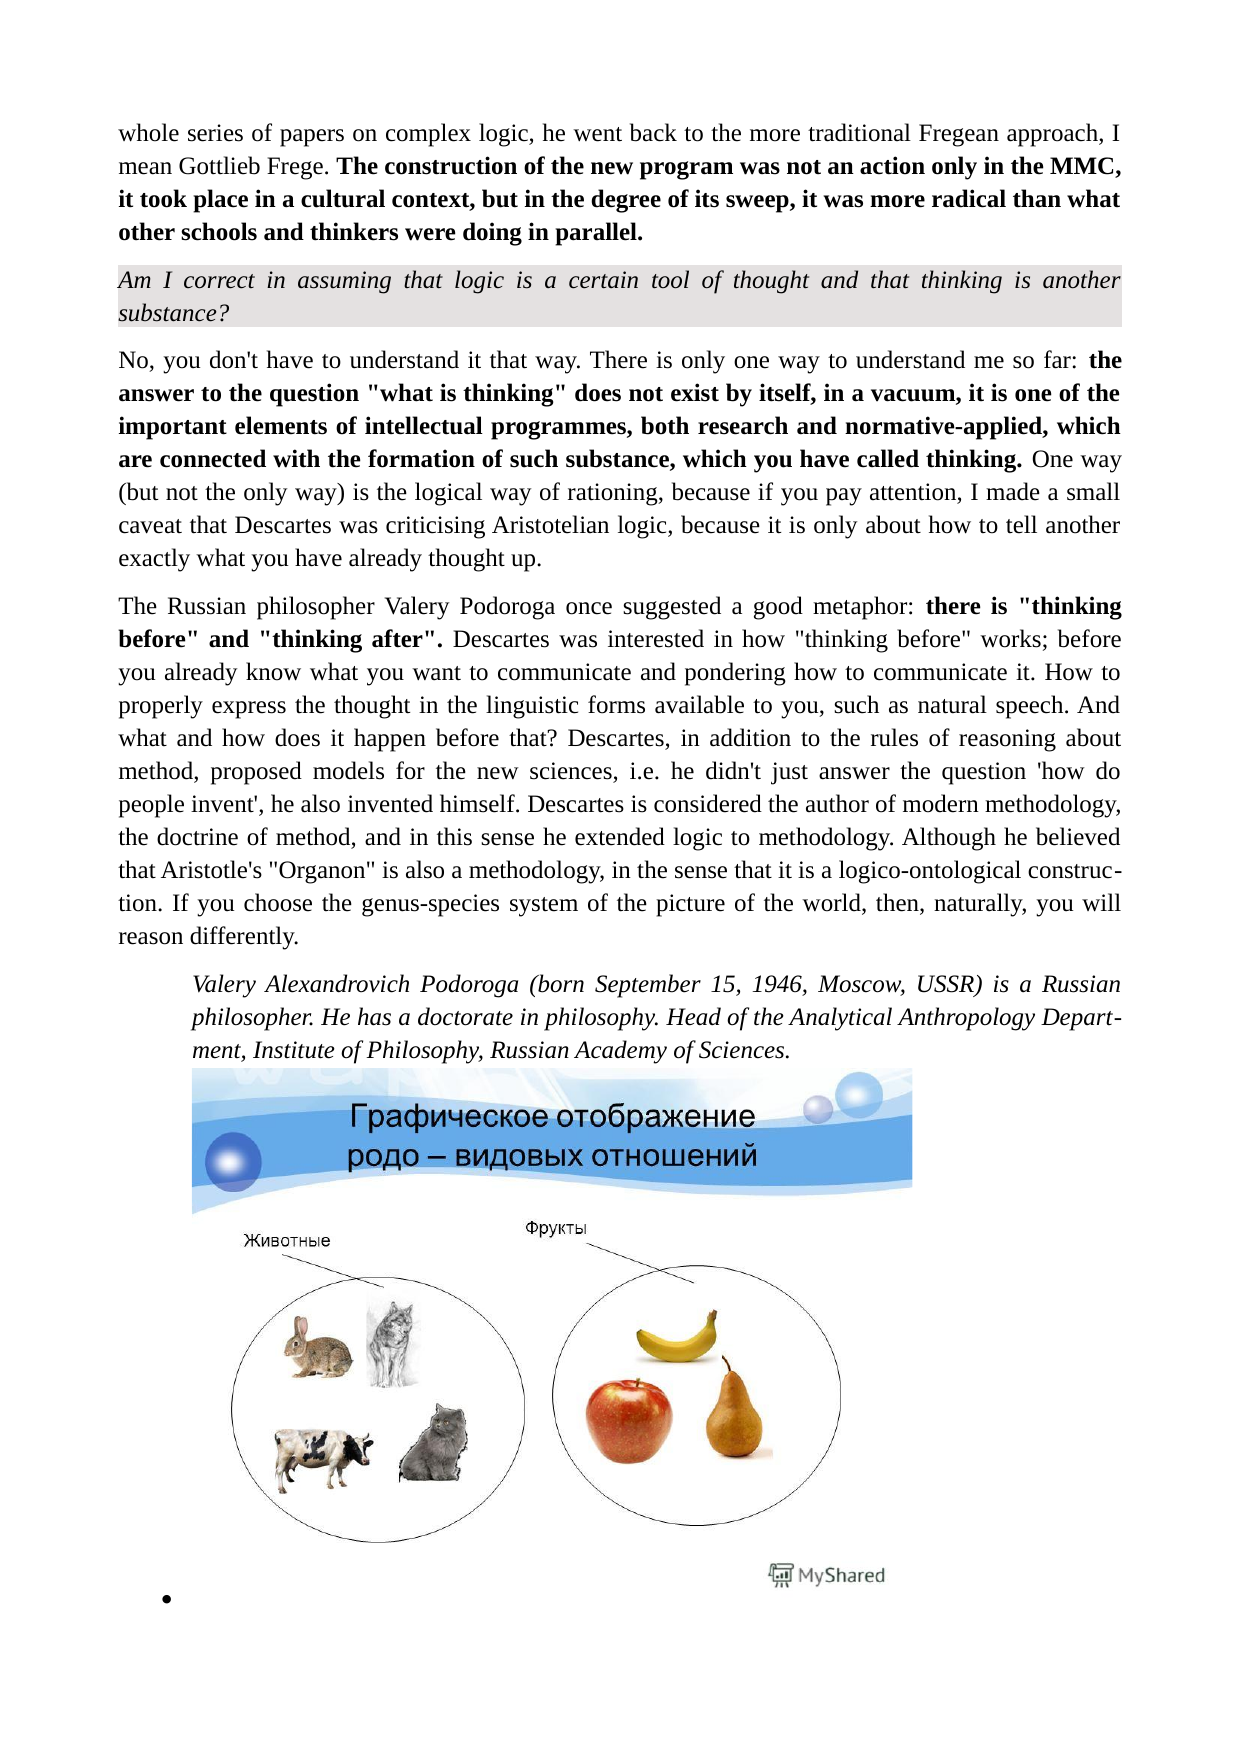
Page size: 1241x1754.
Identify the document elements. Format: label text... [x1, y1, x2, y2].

picture [191, 1068, 913, 1609]
text Valery Alexandrovich Podoroga (born September 15, 1946, Moscow, USSR) is a Russian philosopher. He has a doctorate in philosophy. Head of the Analytical Anthropology Depart­ment, Institute of Philosophy, Russian Academy of Sciences. [192, 969, 1122, 1064]
text Am I correct in assuming that logic is a certain tool of thought and that thinking is another substance? [118, 265, 1122, 327]
text The Russian philosopher Valery Podoroga once suggested a good metaphor: there is "thinking before" and "thinking after". Descartes was interested in how "thinking before" works; before you already know what you want to communicate and pondering how to communicate it. How to properly express the thought in the linguistic forms available to you, such as natural speech. And what and how does it happen before that? Descartes, in addition to the rules of reasoning about method, proposed models for the new sciences, i.e. he didn't just answer the question 'how do people invent', he also invented himself. Descartes is considered the author of modern methodology, the doctrine of method, and in this sense he extended logic to methodology. Although he believed that Aristotle's "Organon" is also a methodology, in the sense that it is a logico-ontological construc­tion. If you choose the genus-species system of the picture of the world, then, naturally, you will reason differently. [118, 591, 1122, 950]
text whole series of papers on complex logic, he went back to the more traditional Fregean approach, I mean Gottlieb Frege. The construction of the new program was not an action only in the MMC, it took place in a cultural context, but in the degree of its sweep, it was more radical than what other schools and thinkers were doing in parallel. [118, 118, 1122, 246]
text No, you don't have to understand it that way. There is only one way to understand me so far: the answer to the question "what is thinking" does not exist by itself, in a vacuum, it is one of the important elements of intellectual programmes, both research and normative-applied, which are connected with the formation of such substance, which you have called thinking. One way (but not the only way) is the logical way of rationing, because if you pay attention, I made a small caveat that Descartes was criticising Aristotelian logic, because it is only about how to tell another exactly what you have already thought up. [118, 345, 1122, 572]
